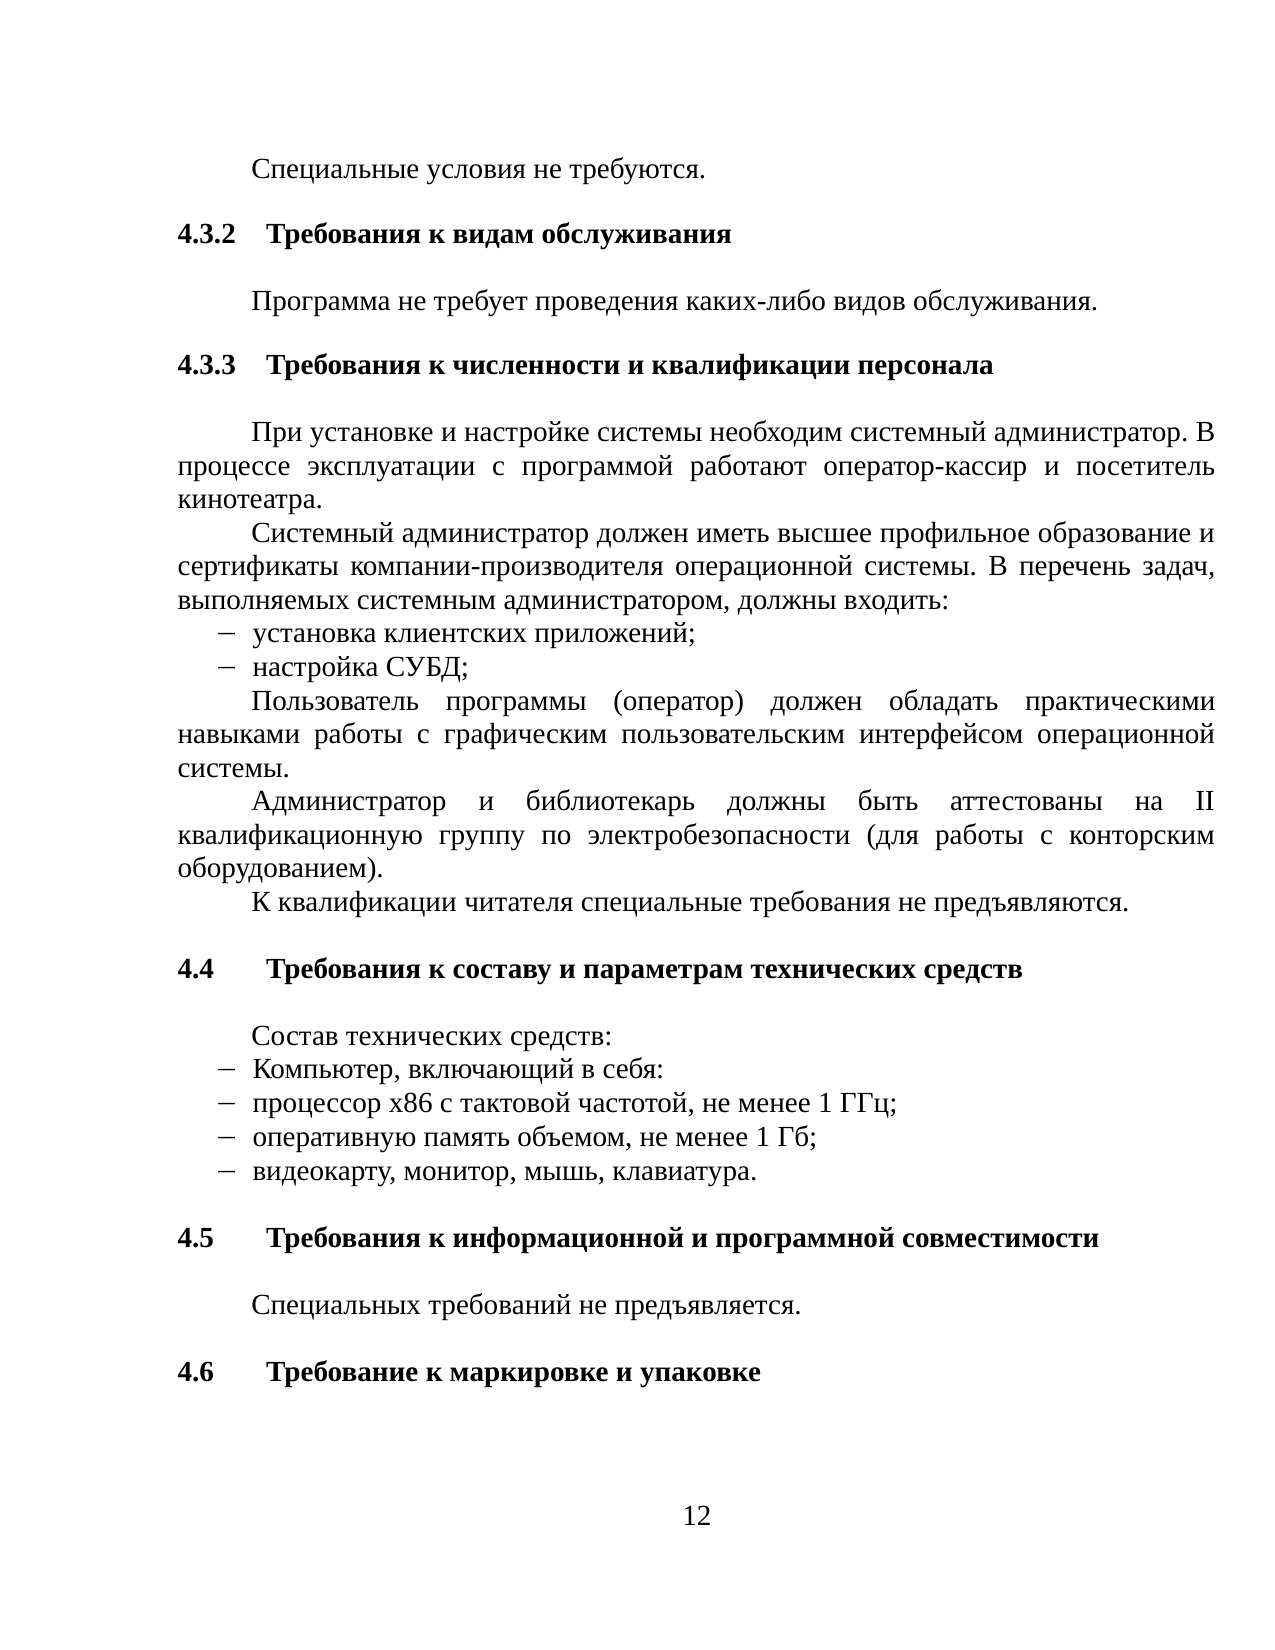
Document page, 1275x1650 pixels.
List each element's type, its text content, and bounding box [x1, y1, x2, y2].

text К квалификации читателя специальные требования не предъявляются. [177, 884, 1216, 917]
text Специальных требований не предъявляется. [177, 1287, 1216, 1320]
text При установке и настройке системы необходим системный администратор. В процессе эксплуатации с программой работают оператор-кассир и посетитель кинотеатра. [177, 414, 1216, 515]
list настройка СУБД; [215, 649, 1216, 683]
text Специальные условия не требуются. [177, 152, 1216, 185]
subtitle Требования к видам обслуживания [177, 216, 1216, 249]
subtitle Требования к информационной и программной совместимости [177, 1220, 1216, 1253]
subtitle Требование к маркировке и упаковке [177, 1354, 1216, 1387]
text Состав технических средств: [177, 1018, 1216, 1052]
text Системный администратор должен иметь высшее профильное образование и сертификаты компании-производителя операционной системы. В перечень задач, выполняемых системным администратором, должны входить: [177, 515, 1216, 615]
subtitle Требования к составу и параметрам технических средств [177, 951, 1216, 984]
list процессор x86 с тактовой частотой, не менее 1 ГГц; [215, 1085, 1216, 1119]
list видеокарту, монитор, мышь, клавиатура. [215, 1153, 1216, 1186]
text Администратор и библиотекарь должны быть аттестованы на II квалификационную группу по электробезопасности (для работы с конторским оборудованием). [177, 783, 1216, 884]
text Пользователь программы (оператор) должен обладать практическими навыками работы с графическим пользовательским интерфейсом операционной системы. [177, 683, 1216, 783]
list установка клиентских приложений; [215, 615, 1216, 649]
list Компьютер, включающий в себя: [215, 1052, 1216, 1085]
text Программа не требует проведения каких-либо видов обслуживания. [177, 283, 1216, 316]
subtitle Требования к численности и квалификации персонала [177, 347, 1216, 381]
list оперативную память объемом, не менее 1 Гб; [215, 1119, 1216, 1153]
